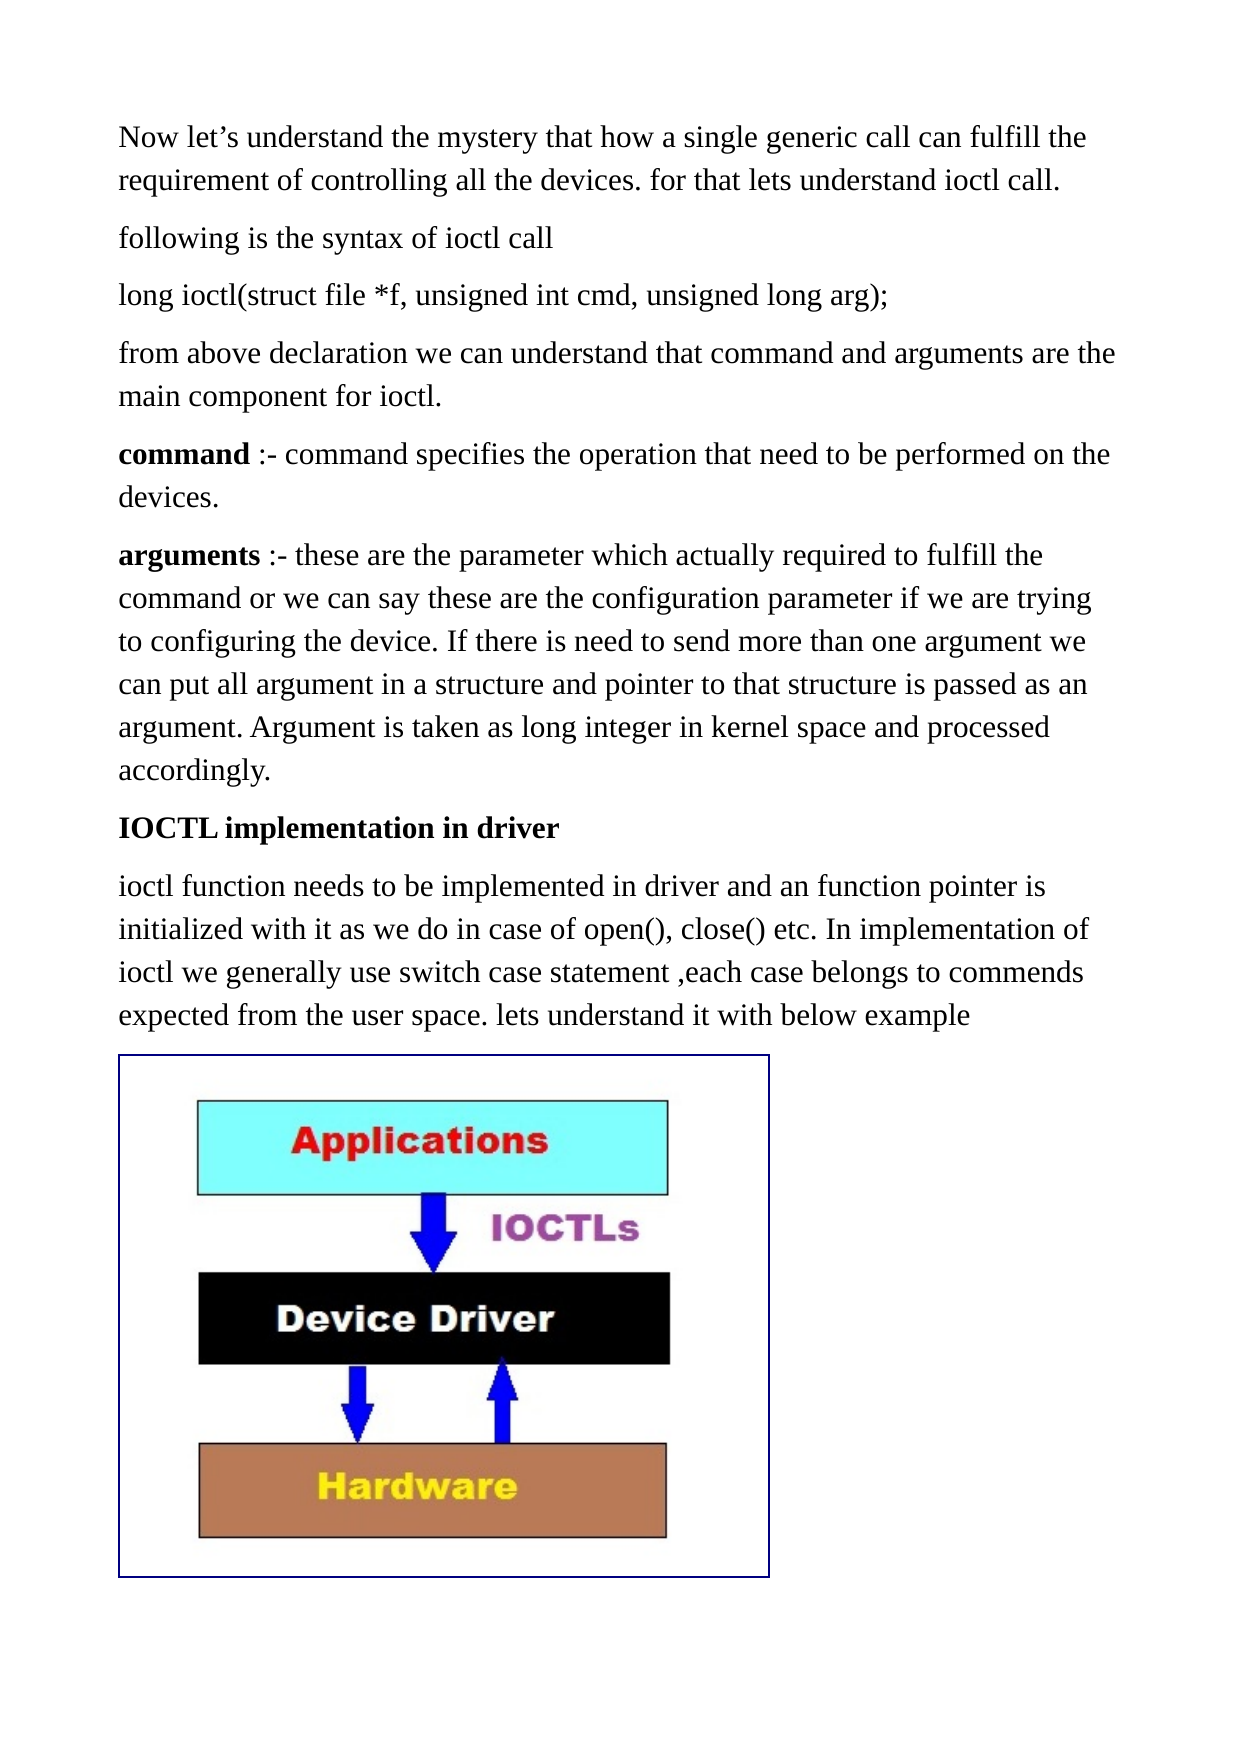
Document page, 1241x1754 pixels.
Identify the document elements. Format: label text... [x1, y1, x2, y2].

picture [120, 1056, 768, 1576]
text long ioctl(struct file *f, unsigned int cmd, unsigned long arg); [118, 277, 1122, 313]
text command :- command specifies the operation that need to be performed on the devices. [118, 435, 1122, 514]
text IOCTL implementation in driver [118, 809, 1122, 845]
text Now let’s understand the mystery that how a single generic call can fulfill the requirement of controlling all the devices. for that lets understand ioctl call. [118, 118, 1122, 197]
text arguments :- these are the parameter which actually required to fulfill the command or we can say these are the configuration parameter if we are trying to configuring the device. If there is need to send more than one argument we can put all argument in a structure and pointer to that structure is passed as an argument. Argument is taken as long integer in kernel space and processed accordingly. [118, 536, 1122, 788]
text from above declaration we can understand that command and arguments are the main component for ioctl. [118, 334, 1122, 413]
text ioctl function needs to be implemented in driver and an function pointer is initialized with it as we do in case of open(), close() etc. In implementation of ioctl we generally use switch case statement ,each case belongs to commends expected from the user space. lets understand it with below example [118, 867, 1122, 1032]
text following is the syntax of ioctl call [118, 219, 1122, 255]
